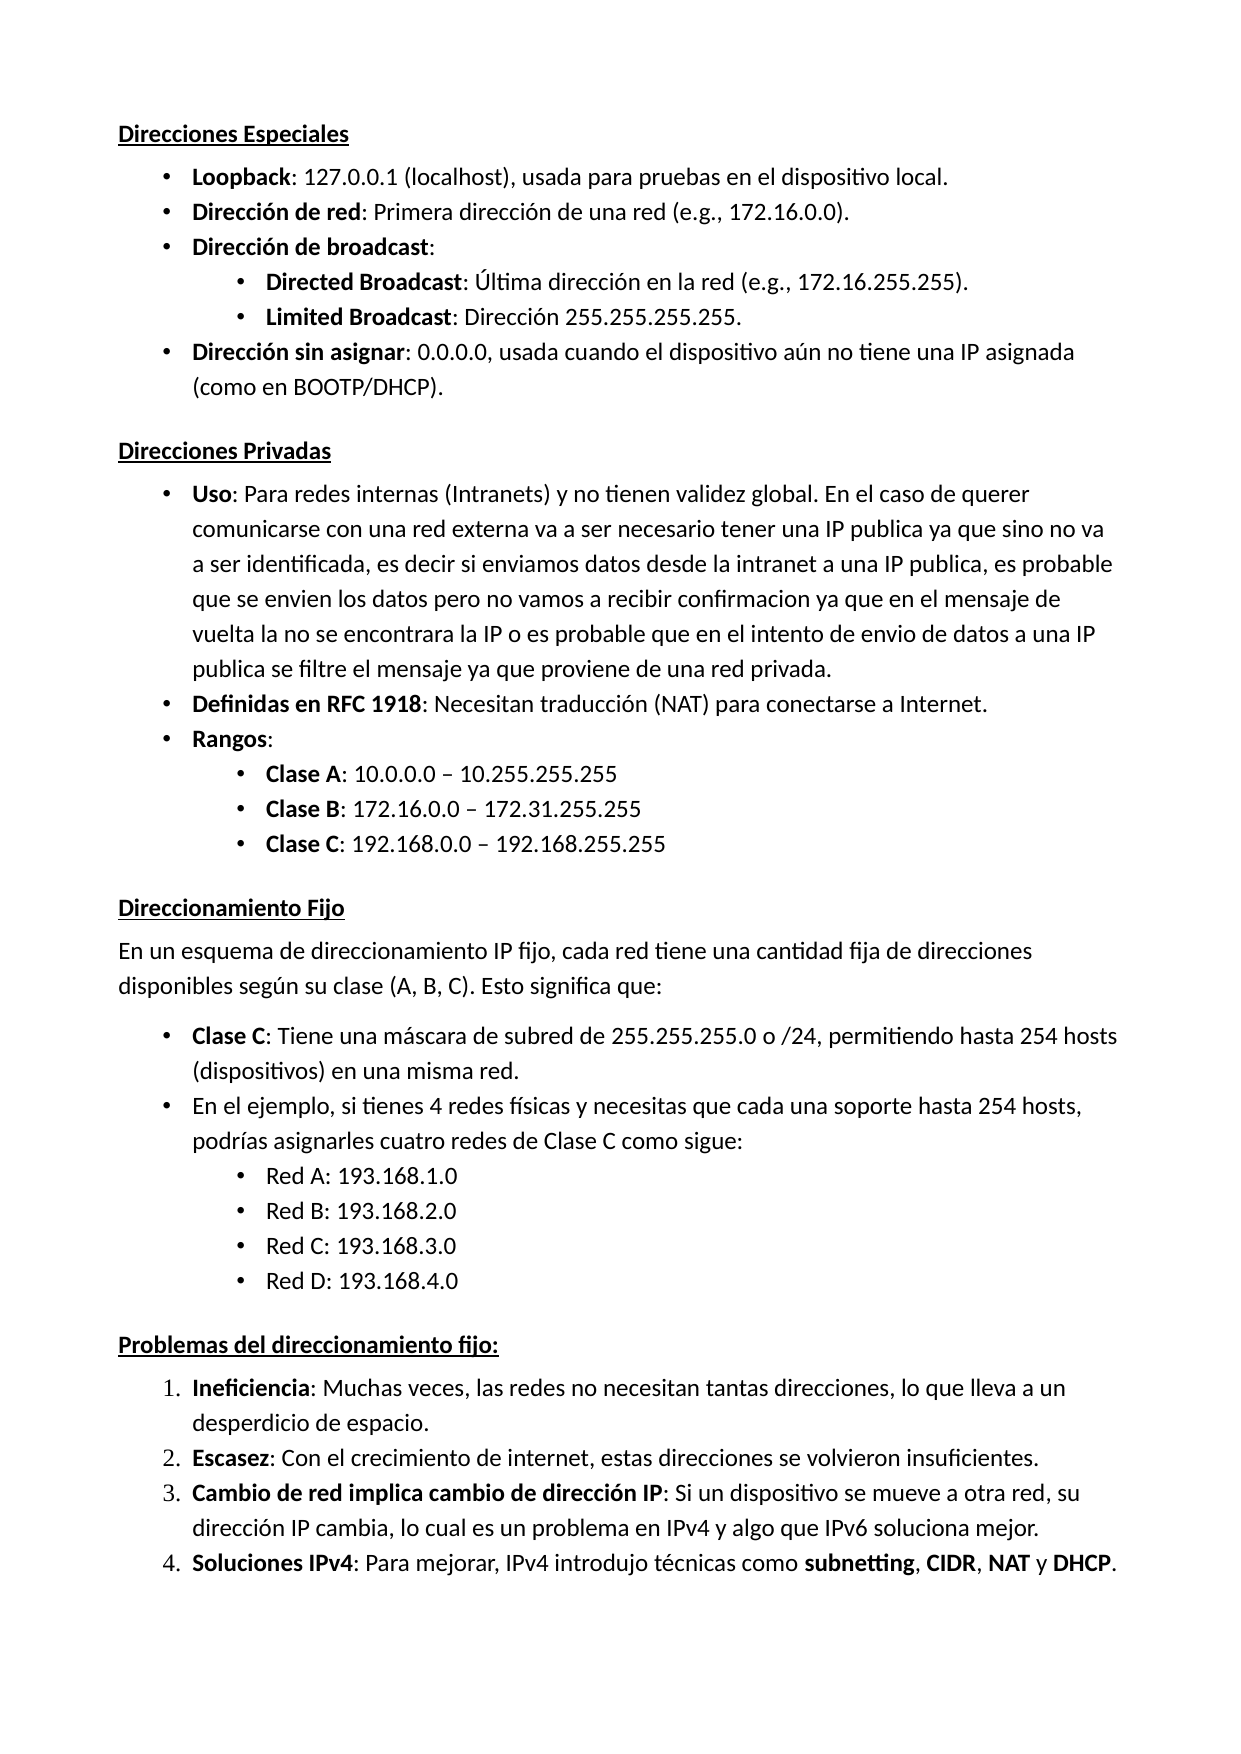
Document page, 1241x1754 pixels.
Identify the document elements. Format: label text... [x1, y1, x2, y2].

list Dirección sin asignar: 0.0.0.0, usada cuando el dispositivo aún no tiene una IP asignada (como en BOOTP/DHCP). [162, 336, 1122, 402]
subtitle Direccionamiento Fijo [118, 892, 1122, 923]
list Rangos: [162, 723, 1122, 754]
list Definidas en RFC 1918: Necesitan traducción (NAT) para conectarse a Internet. [162, 688, 1122, 719]
list Red A: 193.168.1.0 [236, 1160, 1122, 1191]
list Clase C: Tiene una máscara de subred de 255.255.255.0 o /24, permitiendo hasta 254 hosts (dispositivos) en una misma red. [162, 1020, 1122, 1086]
subtitle Direcciones Privadas [118, 435, 1122, 466]
list Clase C: 192.168.0.0 – 192.168.255.255 [236, 828, 1122, 859]
list Uso: Para redes internas (Intranets) y no tienen validez global. En el caso de querer comunicarse con una red externa va a ser necesario tener una IP publica ya que sino no va a ser identificada, es decir si enviamos datos desde la intranet a una IP publica, es probable que se envien los datos pero no vamos a recibir confirmacion ya que en el mensaje de vuelta la no se encontrara la IP o es probable que en el intento de envio de datos a una IP publica se filtre el mensaje ya que proviene de una red privada. [162, 478, 1122, 684]
list En el ejemplo, si tienes 4 redes físicas y necesitas que cada una soporte hasta 254 hosts, podrías asignarles cuatro redes de Clase C como sigue: [162, 1090, 1122, 1156]
list Directed Broadcast: Última dirección en la red (e.g., 172.16.255.255). [236, 266, 1122, 297]
list Clase A: 10.0.0.0 – 10.255.255.255 [236, 758, 1122, 789]
list Red D: 193.168.4.0 [236, 1265, 1122, 1296]
list Clase B: 172.16.0.0 – 172.31.255.255 [236, 793, 1122, 824]
list Cambio de red implica cambio de dirección IP: Si un dispositivo se mueve a otra red, su dirección IP cambia, lo cual es un problema en IPv4 y algo que IPv6 soluciona mejor. [162, 1477, 1122, 1543]
list Dirección de broadcast: [162, 231, 1122, 262]
list Escasez: Con el crecimiento de internet, estas direcciones se volvieron insuficientes. [162, 1442, 1122, 1473]
list Red B: 193.168.2.0 [236, 1195, 1122, 1226]
subtitle Direcciones Especiales [118, 118, 1122, 149]
list Soluciones IPv4: Para mejorar, IPv4 introdujo técnicas como subnetting, CIDR, NAT y DHCP. [162, 1547, 1122, 1578]
list Ineficiencia: Muchas veces, las redes no necesitan tantas direcciones, lo que lleva a un desperdicio de espacio. [162, 1372, 1122, 1438]
list Limited Broadcast: Dirección 255.255.255.255. [236, 301, 1122, 332]
text En un esquema de direccionamiento IP fijo, cada red tiene una cantidad fija de direcciones disponibles según su clase (A, B, C). Esto significa que: [118, 936, 1122, 1001]
list Red C: 193.168.3.0 [236, 1230, 1122, 1261]
list Loopback: 127.0.0.1 (localhost), usada para pruebas en el dispositivo local. [162, 161, 1122, 192]
subtitle Problemas del direccionamiento fijo: [118, 1329, 1122, 1360]
list Dirección de red: Primera dirección de una red (e.g., 172.16.0.0). [162, 196, 1122, 227]
